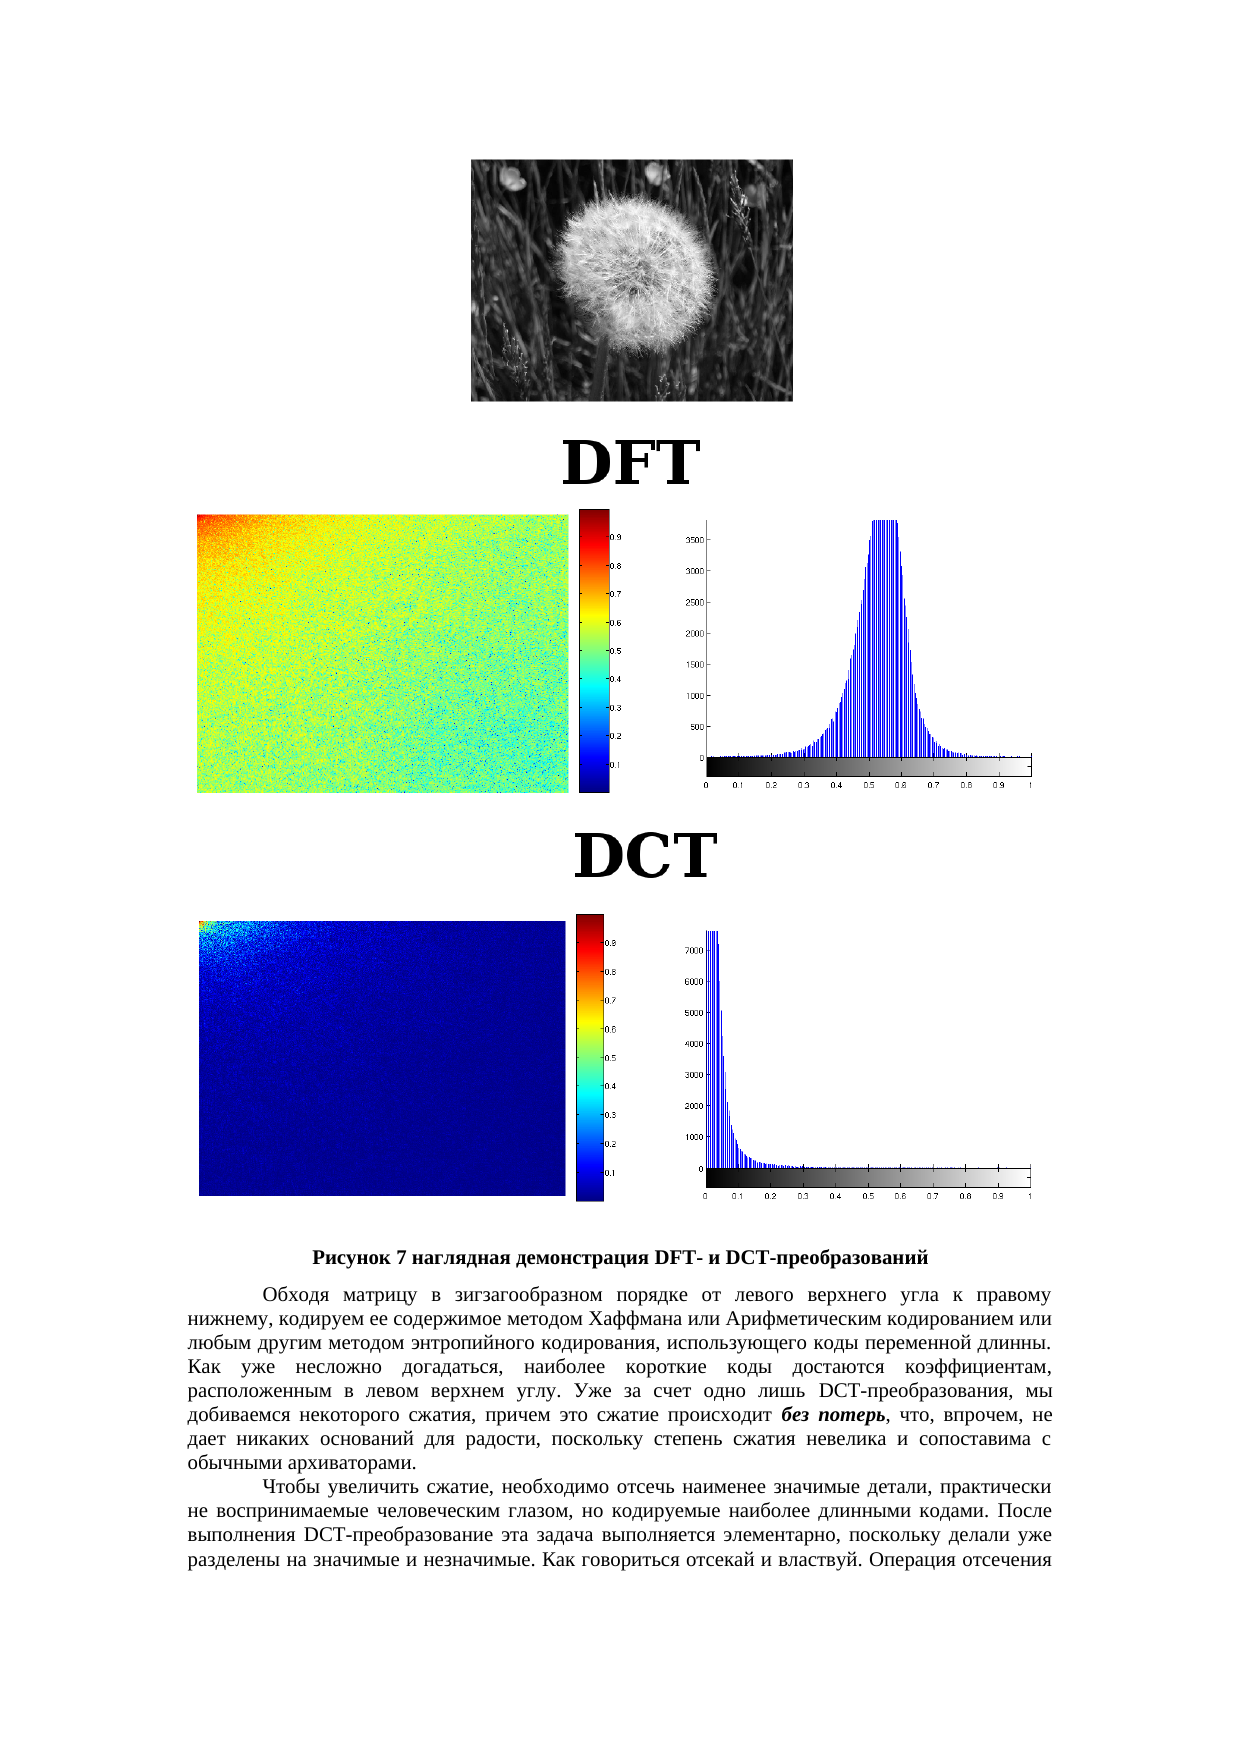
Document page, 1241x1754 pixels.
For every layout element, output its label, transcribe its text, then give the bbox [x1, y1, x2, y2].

text Обходя матрицу в зигзагообразном порядке от левого верхнего угла к правому нижнему, кодируем ее содержимое методом Хаффмана или Арифметическим кодированием или любым другим методом энтропийного кодирования, использующего коды переменной длинны. Как уже несложно догадаться, наиболее короткие коды достаются коэффициентам, расположенным в левом верхнем углу. Уже за счет одно лишь DCT-преобразования, мы добиваемся некоторого сжатия, причем это сжатие происходит без потерь, что, впрочем, не дает никаких оснований для радости, поскольку степень сжатия невелика и сопоставима с обычными архиваторами. [187, 1282, 1053, 1474]
picture [188, 150, 1053, 1233]
text Рисунок 7 наглядная демонстрация DFT- и DCT-преобразований [187, 1245, 1053, 1269]
text Чтобы увеличить сжатие, необходимо отсечь наименее значимые детали, практически не воспринимаемые человеческим глазом, но кодируемые наиболее длинными кодами. После выполнения DСT-преобразование эта задача выполняется элементарно, поскольку делали уже разделены на значимые и незначимые. Как говориться отсекай и властвуй. Операция отсечения [187, 1474, 1053, 1571]
